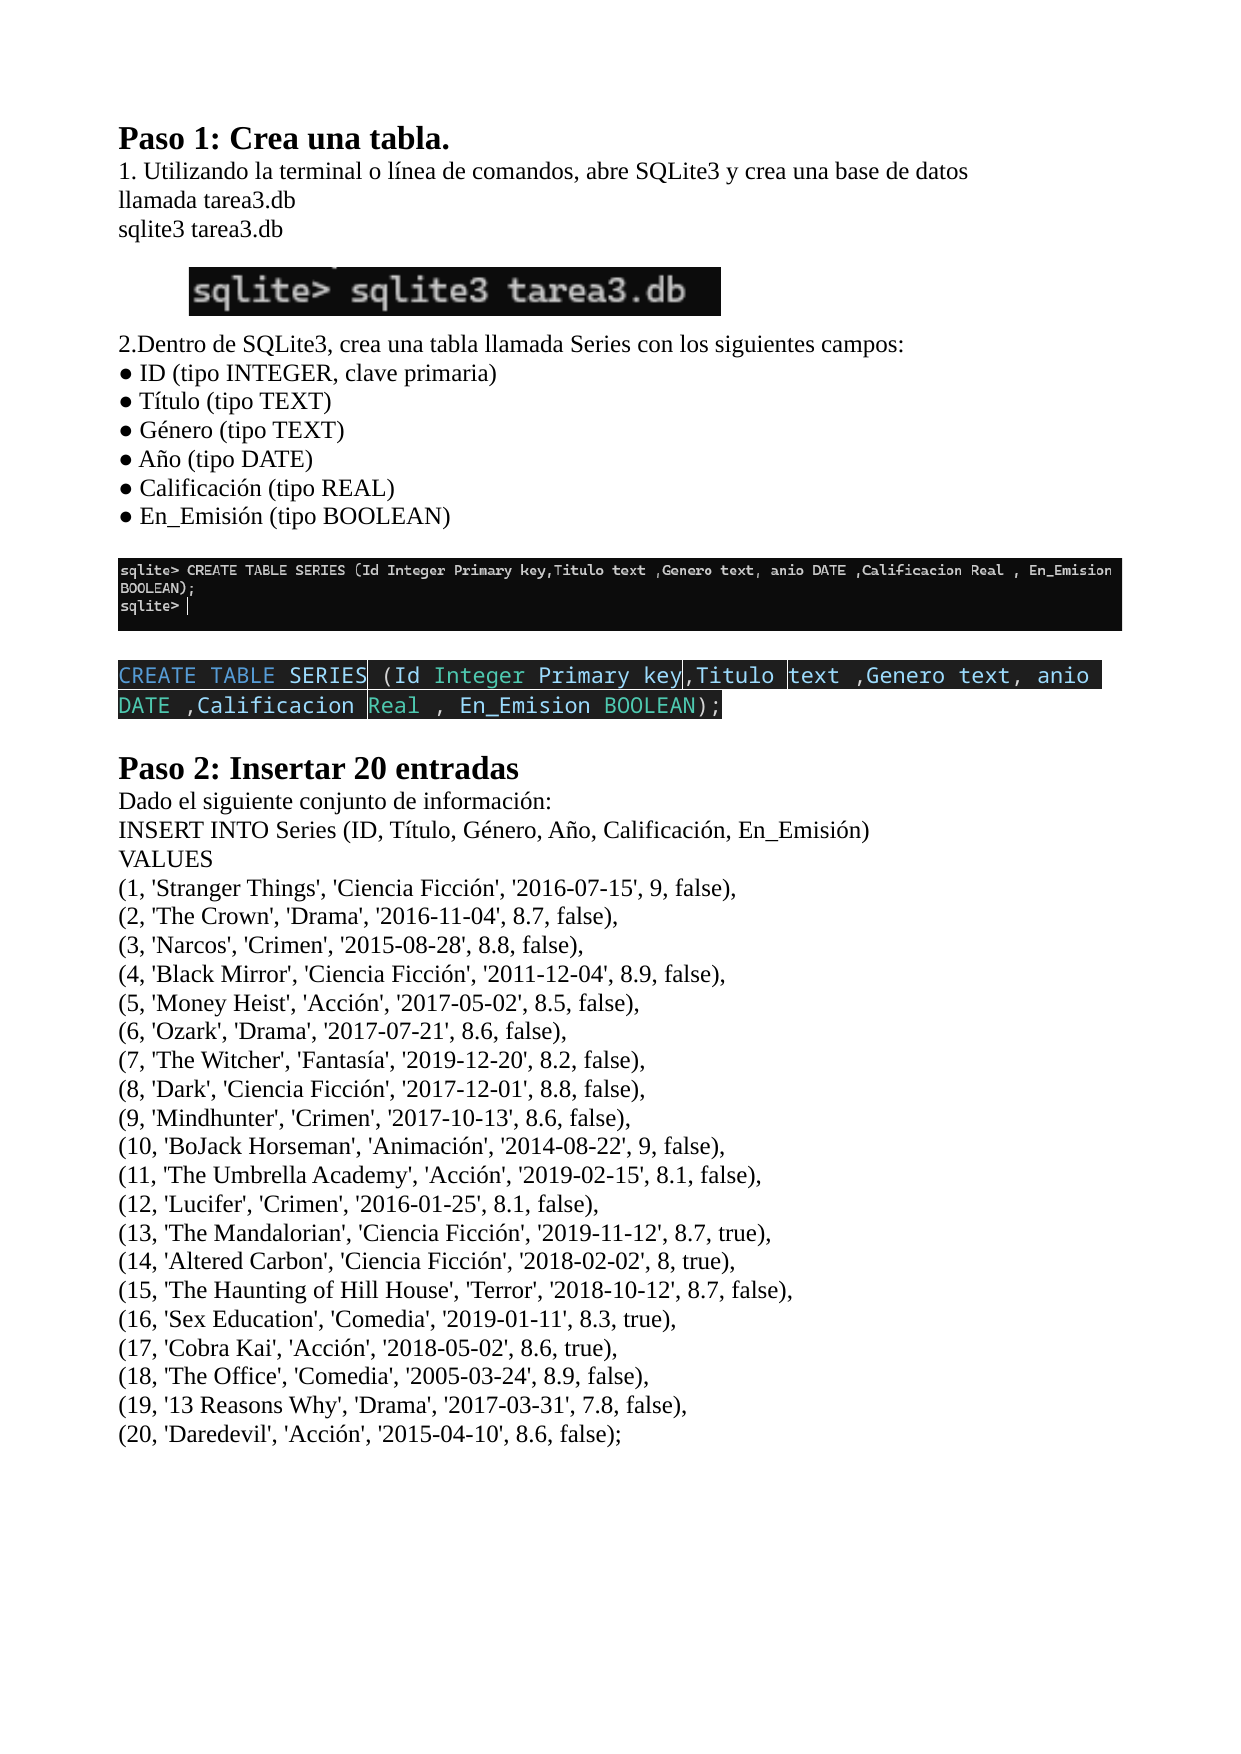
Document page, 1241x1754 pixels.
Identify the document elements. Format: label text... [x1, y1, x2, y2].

text llamada tarea3.db [118, 185, 1122, 214]
text CREATE TABLE SERIES (Id Integer Primary key,Titulo text ,Genero text, anio DATE ,Calificacion Real , En_Emision BOOLEAN); [118, 660, 1122, 719]
text (10, 'BoJack Horseman', 'Animación', '2014-08-22', 9, false), [118, 1131, 1122, 1160]
text (14, 'Altered Carbon', 'Ciencia Ficción', '2018-02-02', 8, true), [118, 1246, 1122, 1275]
text (2, 'The Crown', 'Drama', '2016-11-04', 8.7, false), [118, 901, 1122, 930]
text (18, 'The Office', 'Comedia', '2005-03-24', 8.9, false), [118, 1361, 1122, 1390]
text (1, 'Stranger Things', 'Ciencia Ficción', '2016-07-15', 9, false), [118, 873, 1122, 901]
text 2.Dentro de SQLite3, crea una tabla llamada Series con los siguientes campos: [118, 329, 1122, 358]
text (11, 'The Umbrella Academy', 'Acción', '2019-02-15', 8.1, false), [118, 1160, 1122, 1189]
text ● Calificación (tipo REAL) [118, 473, 1122, 501]
picture [188, 267, 721, 316]
text 1. Utilizando la terminal o línea de comandos, abre SQLite3 y crea una base de datos [118, 156, 1122, 185]
text (17, 'Cobra Kai', 'Acción', '2018-05-02', 8.6, true), [118, 1333, 1122, 1361]
text (13, 'The Mandalorian', 'Ciencia Ficción', '2019-11-12', 8.7, true), [118, 1218, 1122, 1246]
text (12, 'Lucifer', 'Crimen', '2016-01-25', 8.1, false), [118, 1189, 1122, 1218]
text ● ID (tipo INTEGER, clave primaria) [118, 358, 1122, 386]
text VALUES [118, 844, 1122, 873]
picture [118, 558, 1123, 631]
text (5, 'Money Heist', 'Acción', '2017-05-02', 8.5, false), [118, 988, 1122, 1016]
text (8, 'Dark', 'Ciencia Ficción', '2017-12-01', 8.8, false), [118, 1074, 1122, 1103]
text (6, 'Ozark', 'Drama', '2017-07-21', 8.6, false), [118, 1016, 1122, 1045]
text (4, 'Black Mirror', 'Ciencia Ficción', '2011-12-04', 8.9, false), [118, 959, 1122, 988]
text (9, 'Mindhunter', 'Crimen', '2017-10-13', 8.6, false), [118, 1103, 1122, 1131]
text (15, 'The Haunting of Hill House', 'Terror', '2018-10-12', 8.7, false), [118, 1275, 1122, 1304]
text sqlite3 tarea3.db [118, 214, 1122, 243]
text ● Género (tipo TEXT) [118, 415, 1122, 444]
text Dado el siguiente conjunto de información: [118, 786, 1122, 815]
text ● Título (tipo TEXT) [118, 386, 1122, 415]
text Paso 1: Crea una tabla. [118, 118, 1122, 156]
text (3, 'Narcos', 'Crimen', '2015-08-28', 8.8, false), [118, 930, 1122, 959]
text ● Año (tipo DATE) [118, 444, 1122, 473]
text ● En_Emisión (tipo BOOLEAN) [118, 501, 1122, 530]
text (7, 'The Witcher', 'Fantasía', '2019-12-20', 8.2, false), [118, 1045, 1122, 1074]
text (16, 'Sex Education', 'Comedia', '2019-01-11', 8.3, true), [118, 1304, 1122, 1333]
text (19, '13 Reasons Why', 'Drama', '2017-03-31', 7.8, false), [118, 1390, 1122, 1419]
text Paso 2: Insertar 20 entradas [118, 748, 1122, 786]
text INSERT INTO Series (ID, Título, Género, Año, Calificación, En_Emisión) [118, 815, 1122, 844]
text (20, 'Daredevil', 'Acción', '2015-04-10', 8.6, false); [118, 1419, 1122, 1448]
